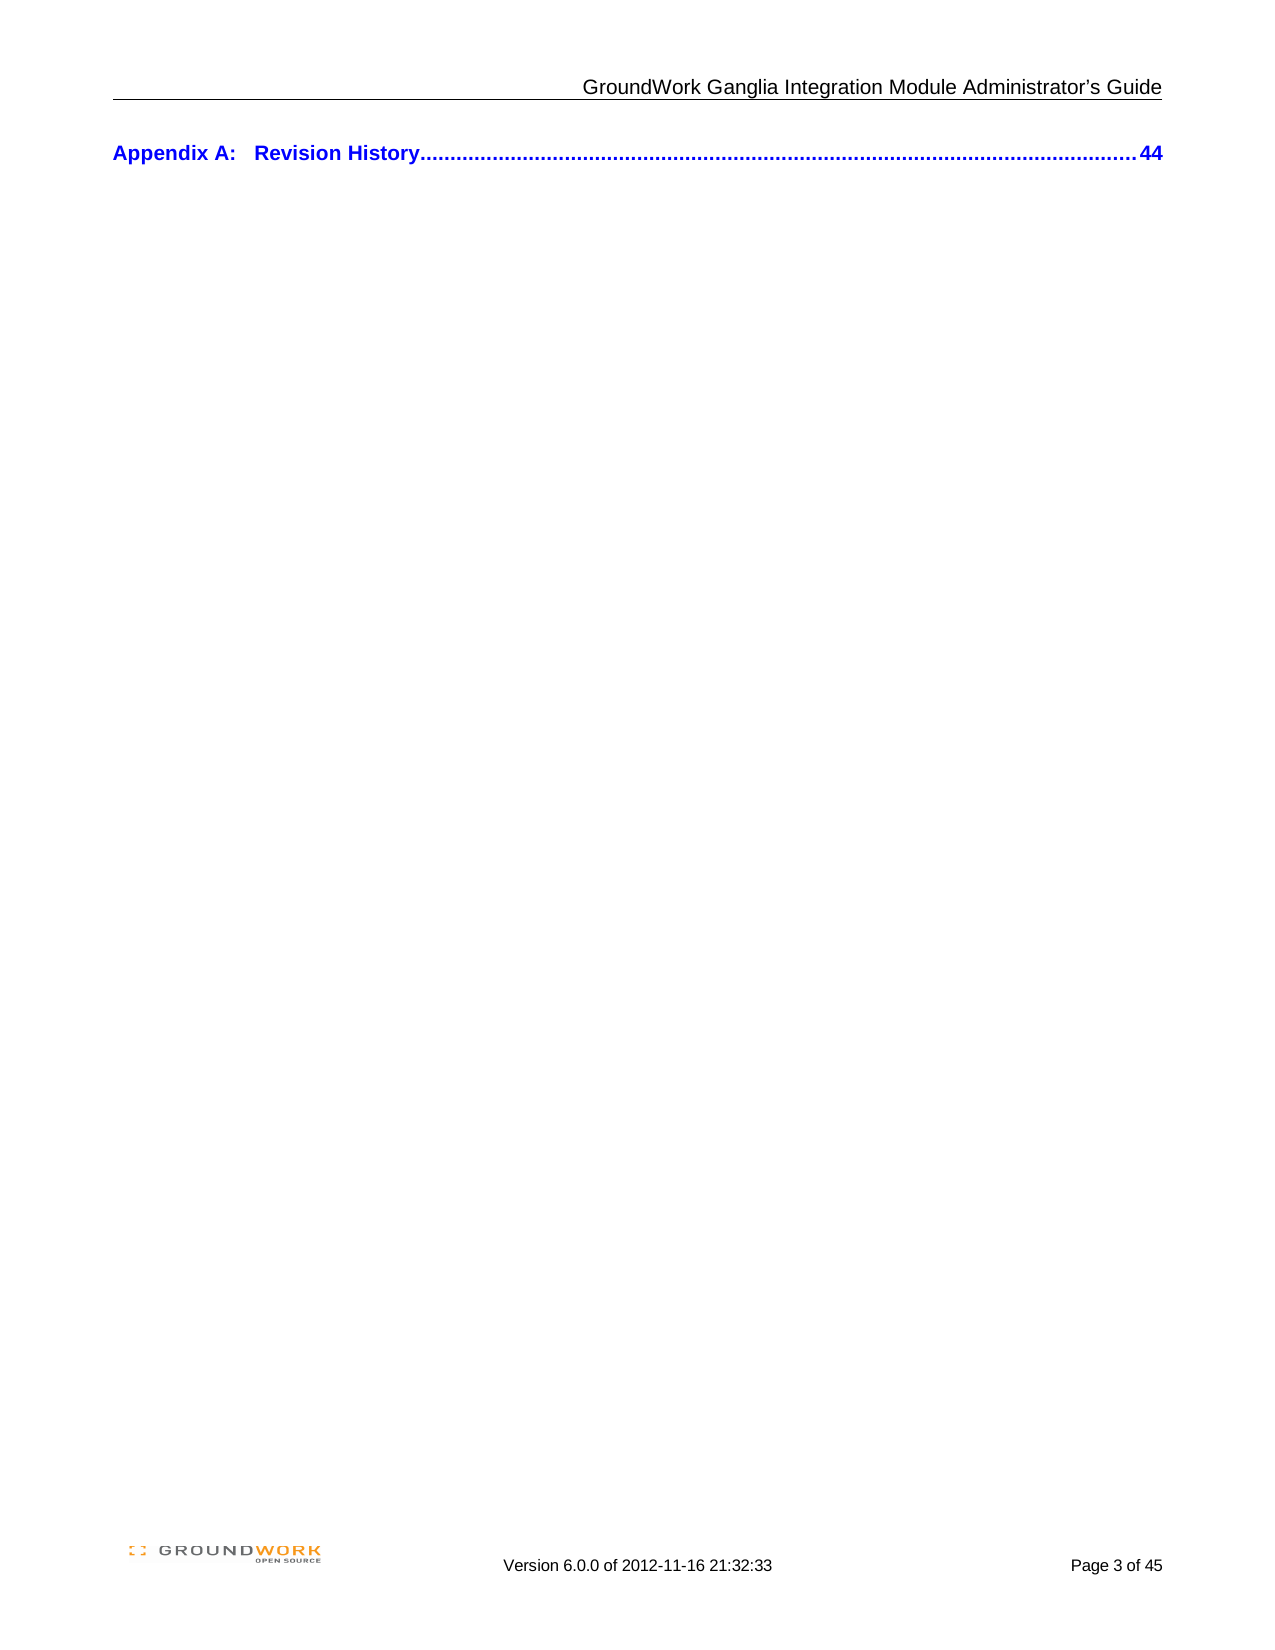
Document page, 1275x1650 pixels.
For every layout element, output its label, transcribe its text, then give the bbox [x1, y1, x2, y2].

picture [129, 1546, 321, 1563]
text Appendix A: Revision History 44 [112, 141, 1162, 165]
